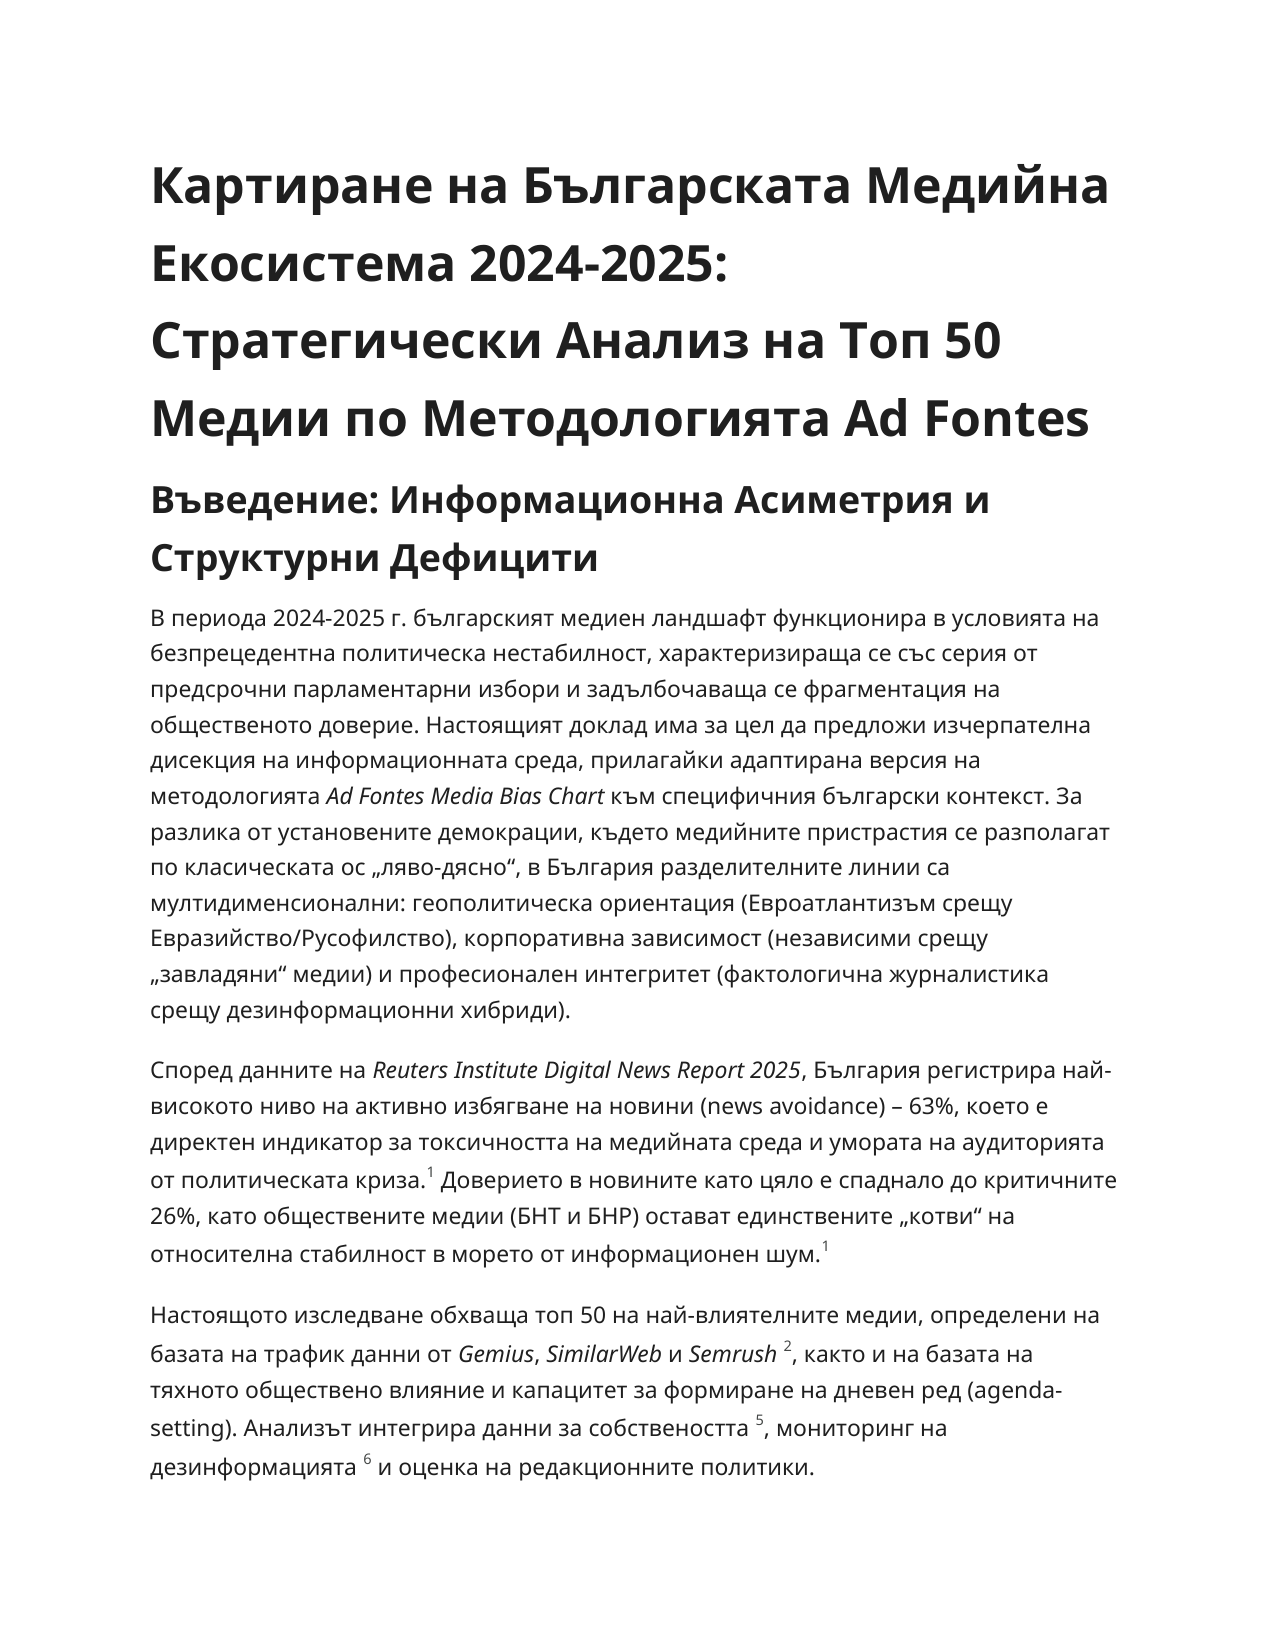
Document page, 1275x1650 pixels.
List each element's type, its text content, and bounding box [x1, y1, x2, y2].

text Според данните на Reuters Institute Digital News Report 2025, България регистрира най-високото ниво на активно избягване на новини (news avoidance) – 63%, което е директен индикатор за токсичността на медийната среда и умората на аудиторията от политическата криза.1 Доверието в новините като цяло е спаднало до критичните 26%, като обществените медии (БНТ и БНР) остават единствените „котви“ на относителна стабилност в морето от информационен шум.1 [150, 1054, 1125, 1270]
text В периода 2024-2025 г. българският медиен ландшафт функционира в условията на безпрецедентна политическа нестабилност, характеризираща се със серия от предсрочни парламентарни избори и задълбочаваща се фрагментация на общественото доверие. Настоящият доклад има за цел да предложи изчерпателна дисекция на информационната среда, прилагайки адаптирана версия на методологията Ad Fontes Media Bias Chart към специфичния български контекст. За разлика от установените демокрации, където медийните пристрастия се разполагат по класическата ос „ляво-дясно“, в България разделителните линии са мултидименсионални: геополитическа ориентация (Евроатлантизъм срещу Евразийство/Русофилство), корпоративна зависимост (независими срещу „завладяни“ медии) и професионален интегритет (фактологична журналистика срещу дезинформационни хибриди). [150, 602, 1125, 1025]
text Настоящото изследване обхваща топ 50 на най-влиятелните медии, определени на базата на трафик данни от Gemius, SimilarWeb и Semrush 2, както и на базата на тяхното обществено влияние и капацитет за формиране на дневен ред (agenda-setting). Анализът интегрира данни за собствеността 5, мониторинг на дезинформацията 6 и оценка на редакционните политики. [150, 1299, 1125, 1483]
subtitle Въведение: Информационна Асиметрия и Структурни Дефицити [150, 473, 1125, 582]
subtitle Картиране на Българската Медийна Екосистема 2024-2025: Стратегически Анализ на Топ 50 Медии по Методологията Ad Fontes [150, 150, 1125, 451]
